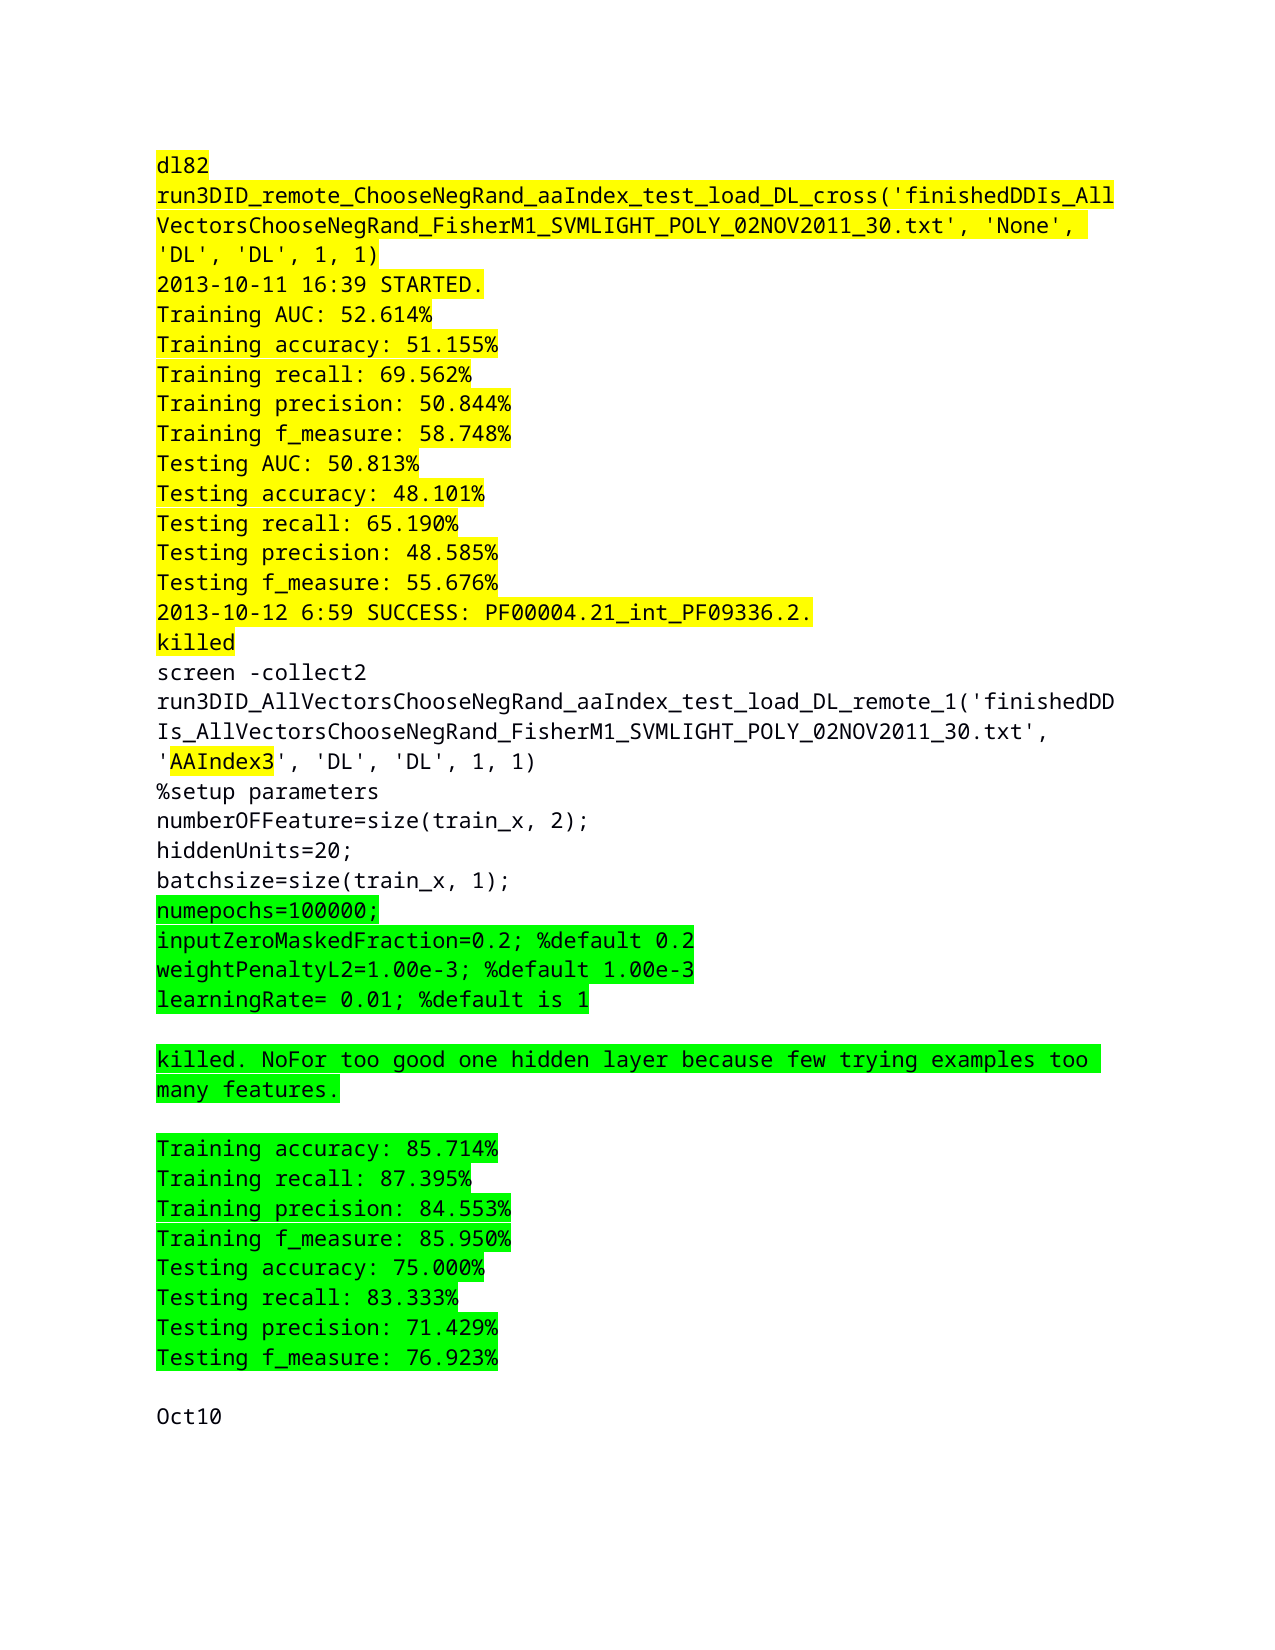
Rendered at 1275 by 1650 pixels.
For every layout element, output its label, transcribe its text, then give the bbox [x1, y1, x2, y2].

text Testing precision: 71.429% [156, 1312, 1118, 1342]
text Testing recall: 83.333% [156, 1282, 1118, 1312]
text Training f_measure: 85.950% [156, 1222, 1118, 1252]
text numberOFFeature=size(train_x, 2); [156, 805, 1118, 835]
text Testing accuracy: 75.000% [156, 1252, 1118, 1282]
text Training accuracy: 51.155% [156, 329, 1118, 358]
text Training precision: 84.553% [156, 1193, 1118, 1222]
text Testing AUC: 50.813% [156, 448, 1118, 478]
text Training f_measure: 58.748% [156, 418, 1118, 448]
text killed. NoFor too good one hidden layer because few trying examples too many features. [156, 1044, 1118, 1103]
text 2013-10-11 16:39 STARTED. [156, 269, 1118, 299]
text batchsize=size(train_x, 1); [156, 865, 1118, 895]
text weightPenaltyL2=1.00e-3; %default 1.00e-3 [156, 954, 1118, 984]
text Training accuracy: 85.714% [156, 1133, 1118, 1163]
text Training recall: 69.562% [156, 358, 1118, 388]
text numepochs=100000; [156, 895, 1118, 924]
text Testing recall: 65.190% [156, 507, 1118, 537]
text run3DID_remote_ChooseNegRand_aaIndex_test_load_DL_cross('finishedDDIs_AllVectorsChooseNegRand_FisherM1_SVMLIGHT_POLY_02NOV2011_30.txt', 'None', 'DL', 'DL', 1, 1) [156, 180, 1118, 269]
text killed [156, 627, 1118, 656]
text hiddenUnits=20; [156, 835, 1118, 865]
text learningRate= 0.01; %default is 1 [156, 984, 1118, 1014]
text Oct10 [156, 1401, 1118, 1431]
text 2013-10-12 6:59 SUCCESS: PF00004.21_int_PF09336.2. [156, 597, 1118, 627]
text Training AUC: 52.614% [156, 299, 1118, 329]
text %setup parameters [156, 776, 1118, 805]
text Testing f_measure: 55.676% [156, 567, 1118, 597]
text Testing f_measure: 76.923% [156, 1342, 1118, 1371]
text inputZeroMaskedFraction=0.2; %default 0.2 [156, 924, 1118, 954]
text screen -collect2 [156, 656, 1118, 686]
text Training precision: 50.844% [156, 388, 1118, 418]
text Training recall: 87.395% [156, 1163, 1118, 1193]
text Testing precision: 48.585% [156, 537, 1118, 567]
text dl82 [156, 150, 1118, 180]
text run3DID_AllVectorsChooseNegRand_aaIndex_test_load_DL_remote_1('finishedDDIs_AllVectorsChooseNegRand_FisherM1_SVMLIGHT_POLY_02NOV2011_30.txt', 'AAIndex3', 'DL', 'DL', 1, 1) [156, 686, 1118, 776]
text Testing accuracy: 48.101% [156, 478, 1118, 507]
